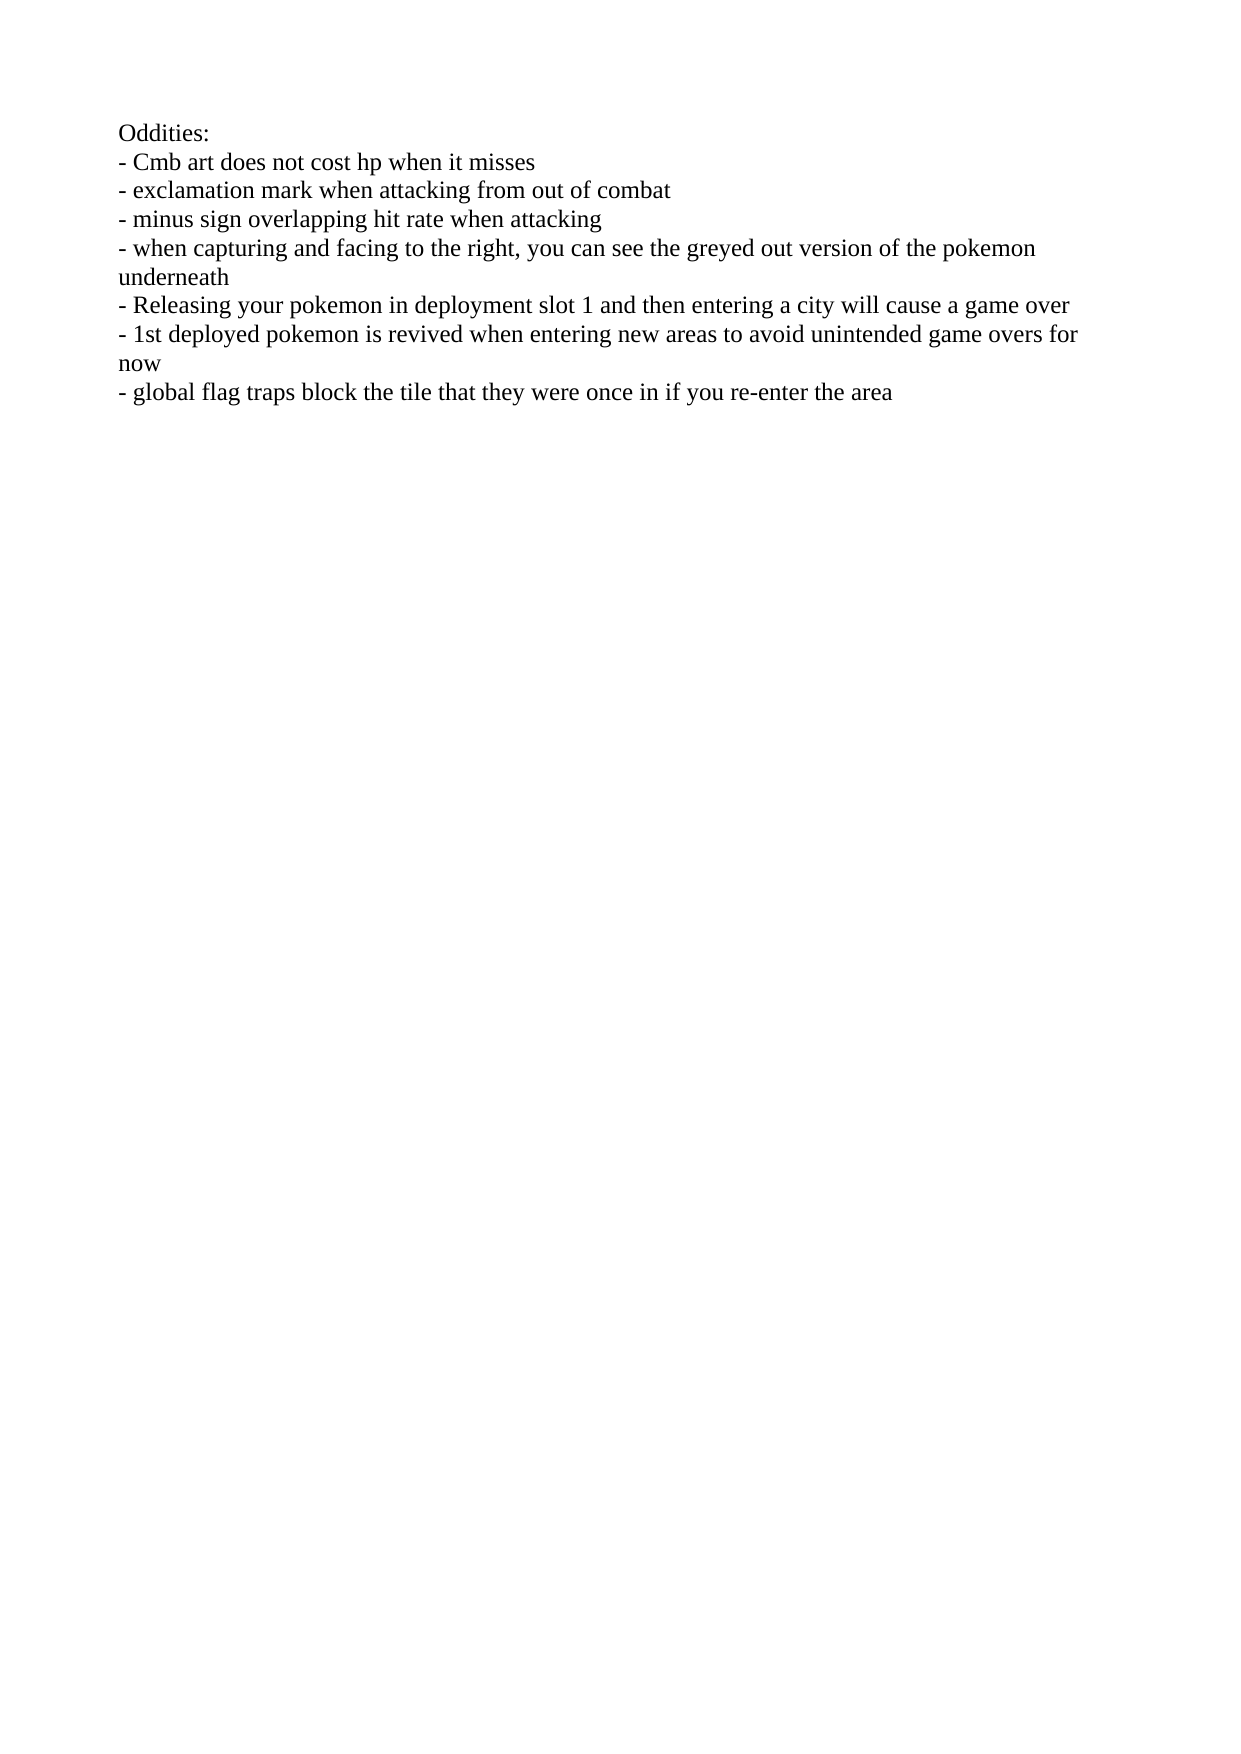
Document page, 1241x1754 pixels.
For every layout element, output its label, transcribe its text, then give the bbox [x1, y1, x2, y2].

text - global flag traps block the tile that they were once in if you re-enter the area [118, 377, 1122, 406]
text - 1st deployed pokemon is revived when entering new areas to avoid unintended game overs for now [118, 319, 1122, 377]
text - Cmb art does not cost hp when it misses [118, 147, 1122, 176]
text - when capturing and facing to the right, you can see the greyed out version of the pokemon underneath [118, 233, 1122, 291]
text Oddities: [118, 118, 1122, 147]
text - Releasing your pokemon in deployment slot 1 and then entering a city will cause a game over [118, 291, 1122, 319]
text - exclamation mark when attacking from out of combat [118, 176, 1122, 204]
text - minus sign overlapping hit rate when attacking [118, 204, 1122, 233]
